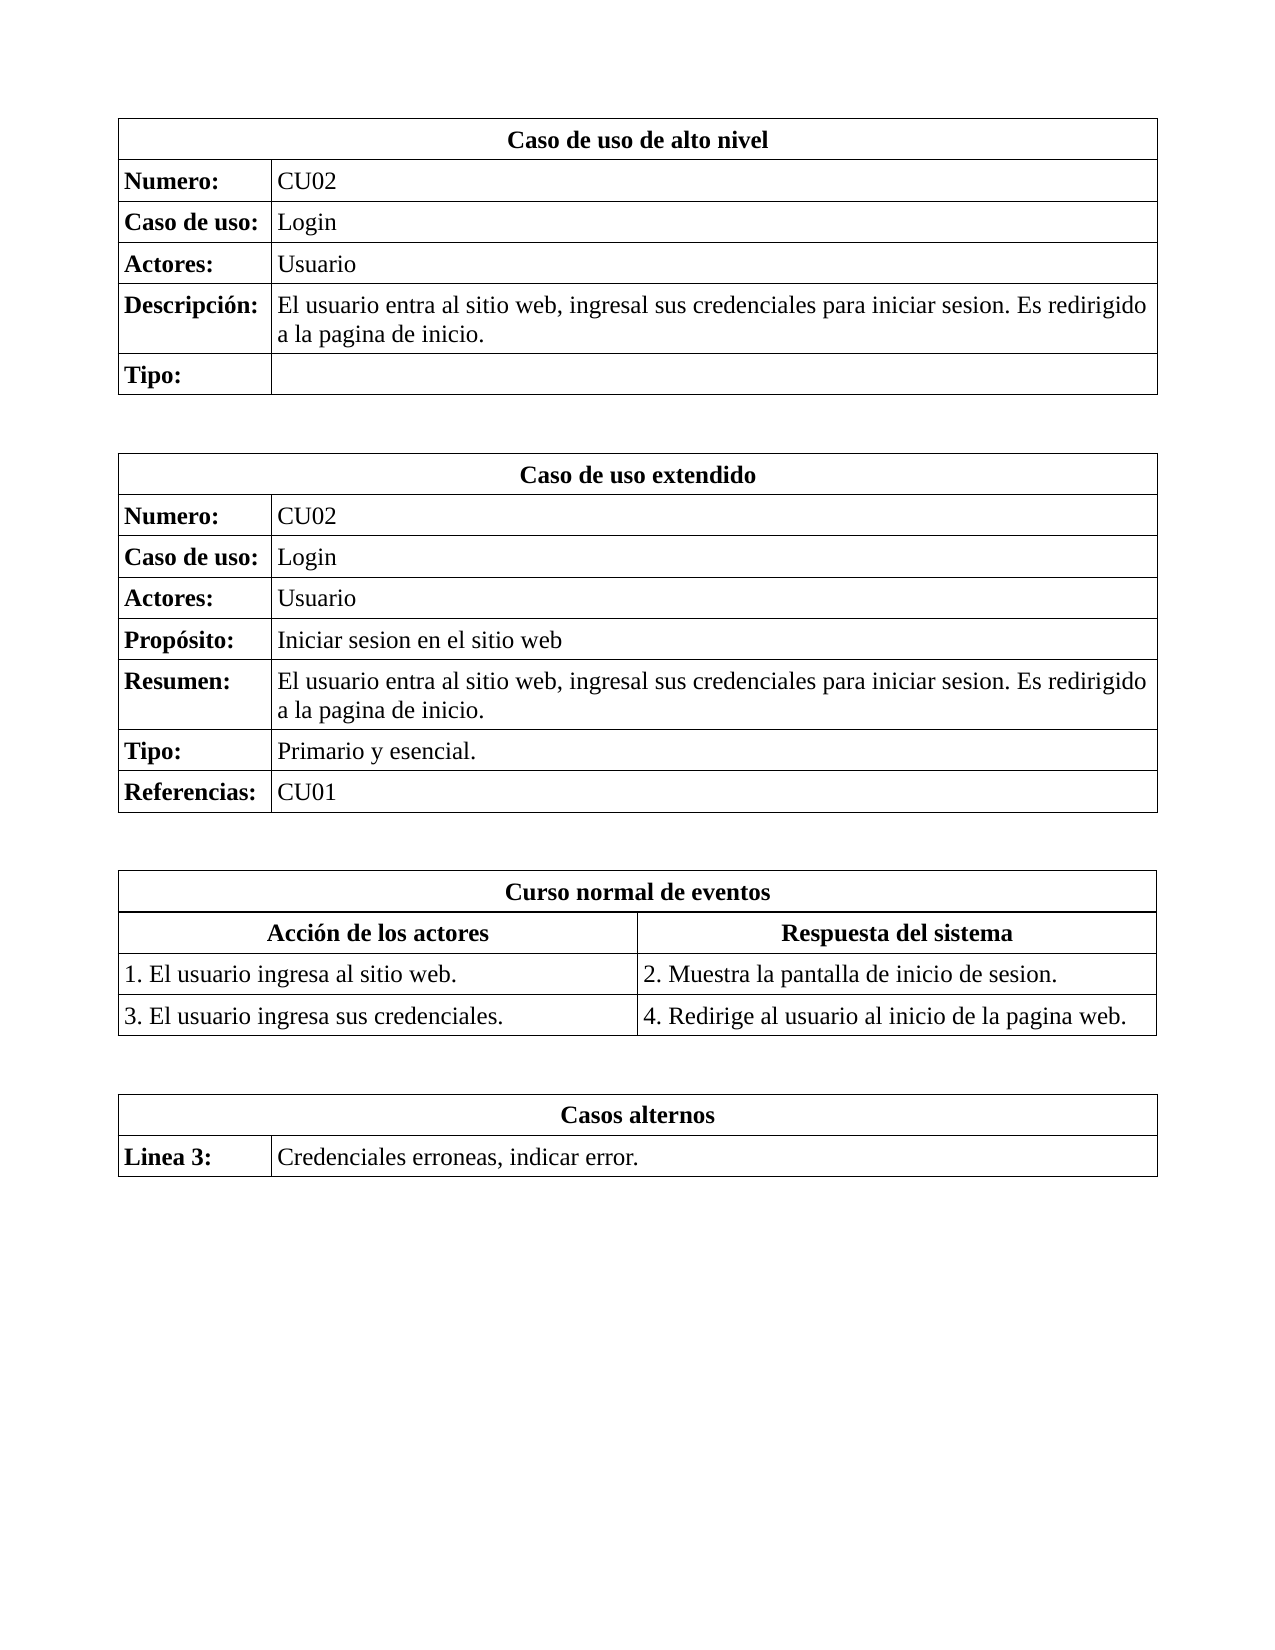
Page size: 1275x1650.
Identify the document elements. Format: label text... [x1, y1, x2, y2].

table_cell Credenciales erroneas, indicar error. [272, 1136, 1157, 1176]
table_cell Login [272, 202, 1157, 242]
table_cell Iniciar sesion en el sitio web [272, 619, 1157, 659]
table_cell Tipo: [119, 354, 271, 394]
table_cell Actores: [119, 243, 271, 283]
table_cell Linea 3: [119, 1136, 271, 1176]
table_header Caso de uso extendido [119, 454, 1157, 494]
table_cell 2. Muestra la pantalla de inicio de sesion. [638, 954, 1156, 994]
table_cell Respuesta del sistema [638, 913, 1156, 953]
table_cell El usuario entra al sitio web, ingresal sus credenciales para iniciar sesion. Es redirigido a la pagina de inicio. [272, 284, 1157, 353]
table_header Caso de uso de alto nivel [119, 119, 1157, 159]
table_cell Caso de uso: [119, 202, 271, 242]
table_cell Login [272, 536, 1157, 577]
table_cell Caso de uso: [119, 536, 271, 577]
table_cell Primario y esencial. [272, 730, 1157, 770]
table_header Curso normal de eventos [119, 871, 1156, 911]
table_cell Numero: [119, 160, 271, 201]
table_cell Usuario [272, 243, 1157, 283]
table_cell Descripción: [119, 284, 271, 353]
table_cell [272, 354, 1157, 394]
table_cell 1. El usuario ingresa al sitio web. [119, 954, 637, 994]
table_cell 3. El usuario ingresa sus credenciales. [119, 995, 637, 1035]
table_cell CU02 [272, 160, 1157, 201]
table_cell Usuario [272, 578, 1157, 618]
table_cell 4. Redirige al usuario al inicio de la pagina web. [638, 995, 1156, 1035]
table_header Casos alternos [119, 1095, 1157, 1135]
table_cell CU01 [272, 771, 1157, 812]
table_cell Actores: [119, 578, 271, 618]
table_cell Resumen: [119, 660, 271, 729]
table_cell Propósito: [119, 619, 271, 659]
table_cell Referencias: [119, 771, 271, 812]
table_cell Tipo: [119, 730, 271, 770]
table_cell CU02 [272, 495, 1157, 535]
table_cell Numero: [119, 495, 271, 535]
table_cell El usuario entra al sitio web, ingresal sus credenciales para iniciar sesion. Es redirigido a la pagina de inicio. [272, 660, 1157, 729]
table_cell Acción de los actores [119, 913, 637, 953]
